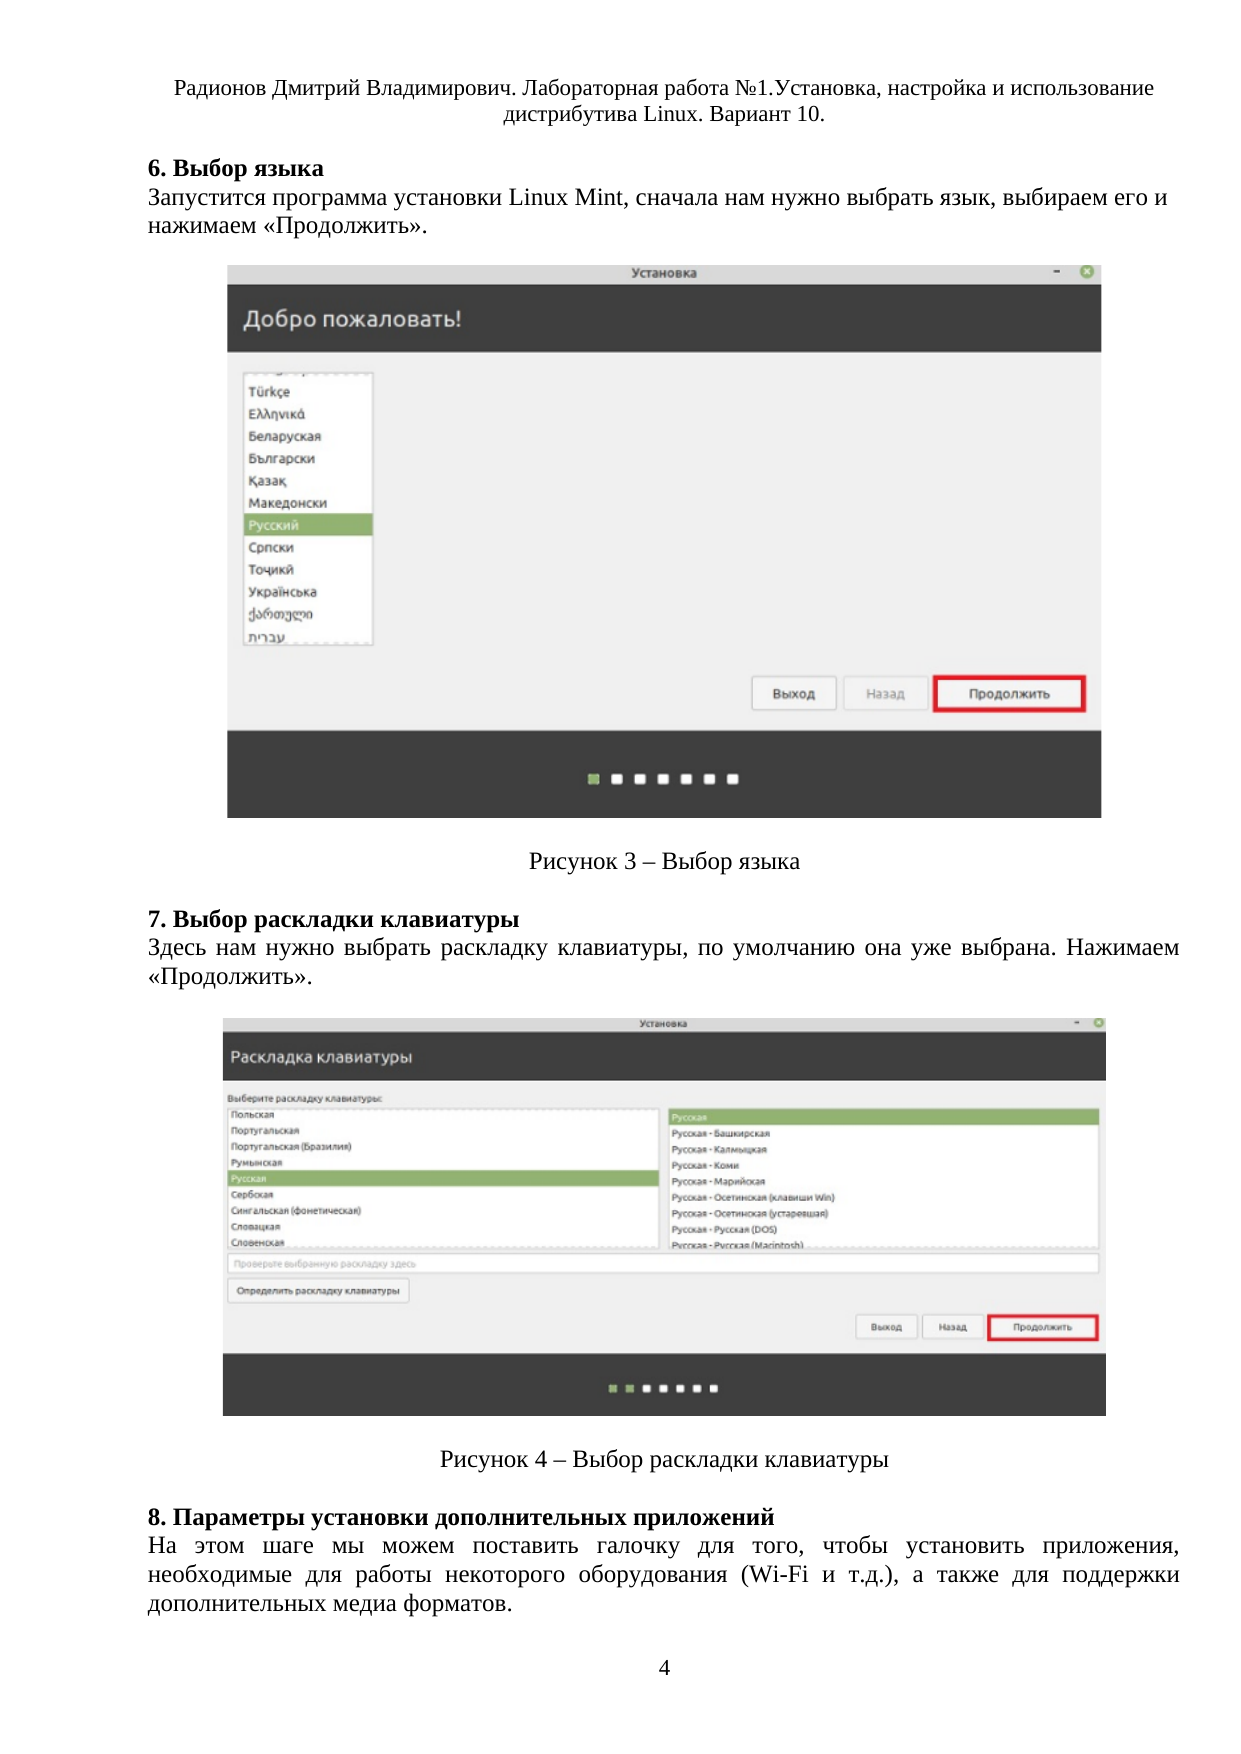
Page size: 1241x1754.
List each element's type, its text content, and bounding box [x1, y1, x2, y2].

picture [222, 1018, 1106, 1416]
text Рисунок 4 – Выбор раскладки клавиатуры [148, 1444, 1181, 1473]
text Рисунок 3 – Выбор языка [148, 846, 1181, 875]
text 8. Параметры установки дополнительных приложений [148, 1502, 1181, 1531]
text Здесь нам нужно выбрать раскладку клавиатуры, по умолчанию она уже выбрана. Нажимаем «Продолжить». [148, 932, 1181, 990]
text 6. Выбор языка [148, 153, 1181, 182]
text Запустится программа установки Linux Mint, сначала нам нужно выбрать язык, выбираем его и нажимаем «Продолжить». [148, 182, 1181, 239]
picture [227, 265, 1102, 818]
text На этом шаге мы можем поставить галочку для того, чтобы установить приложения, необходимые для работы некоторого оборудования (Wi-Fi и т.д.), а также для поддержки дополнительных медиа форматов. [148, 1531, 1181, 1617]
text 7. Выбор раскладки клавиатуры [148, 904, 1181, 932]
